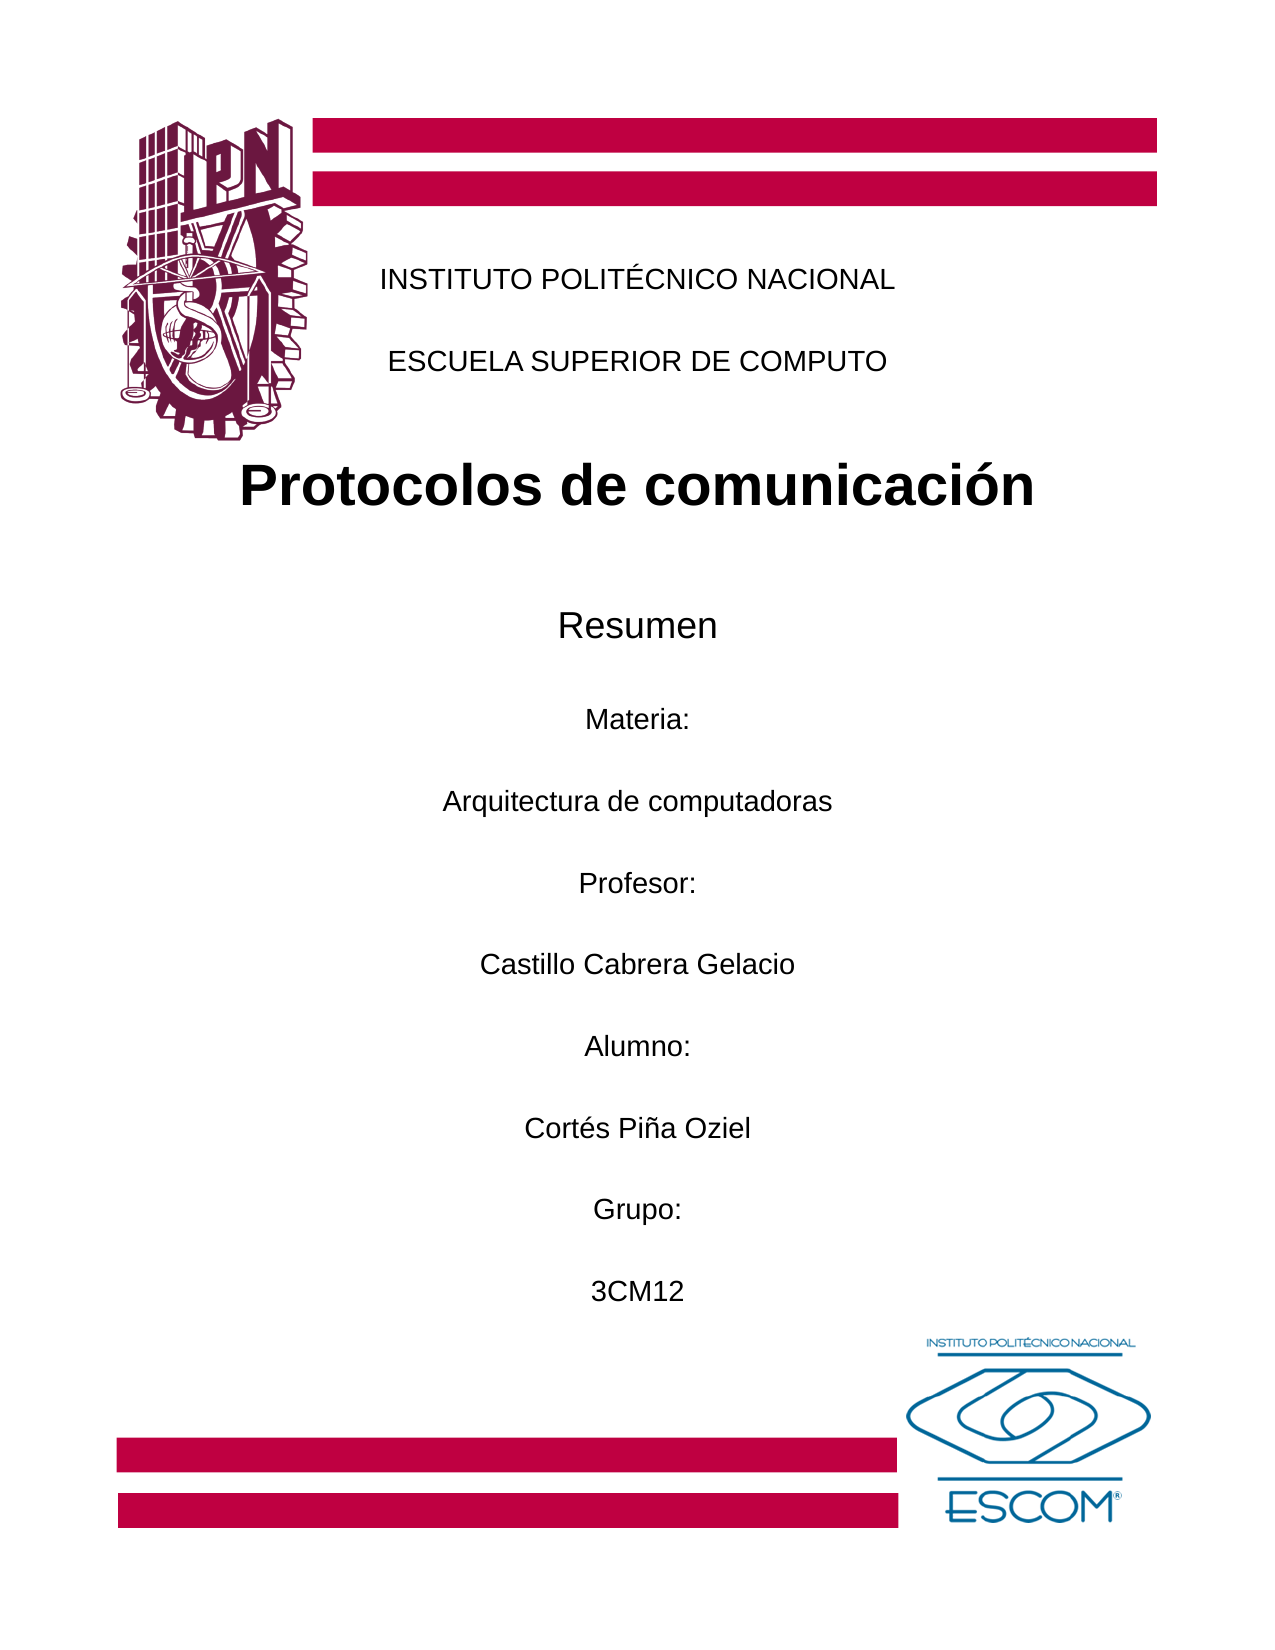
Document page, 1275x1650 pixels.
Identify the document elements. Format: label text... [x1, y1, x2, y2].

text Profesor: [118, 866, 1157, 899]
title Protocolos de comunicación [118, 451, 1157, 518]
text Cortés Piña Oziel [118, 1111, 1157, 1144]
text 3CM12 [118, 1274, 1157, 1307]
picture [898, 1331, 1157, 1528]
text ESCUELA SUPERIOR DE COMPUTO [308, 344, 1157, 377]
text Materia: [118, 702, 1157, 736]
text INSTITUTO POLITÉCNICO NACIONAL [308, 262, 1157, 296]
picture [120, 118, 308, 441]
text Arquitectura de computadoras [118, 784, 1157, 817]
text Grupo: [118, 1192, 1157, 1226]
text Castillo Cabrera Gelacio [118, 947, 1157, 981]
subtitle Resumen [118, 603, 1157, 647]
text Alumno: [118, 1029, 1157, 1062]
